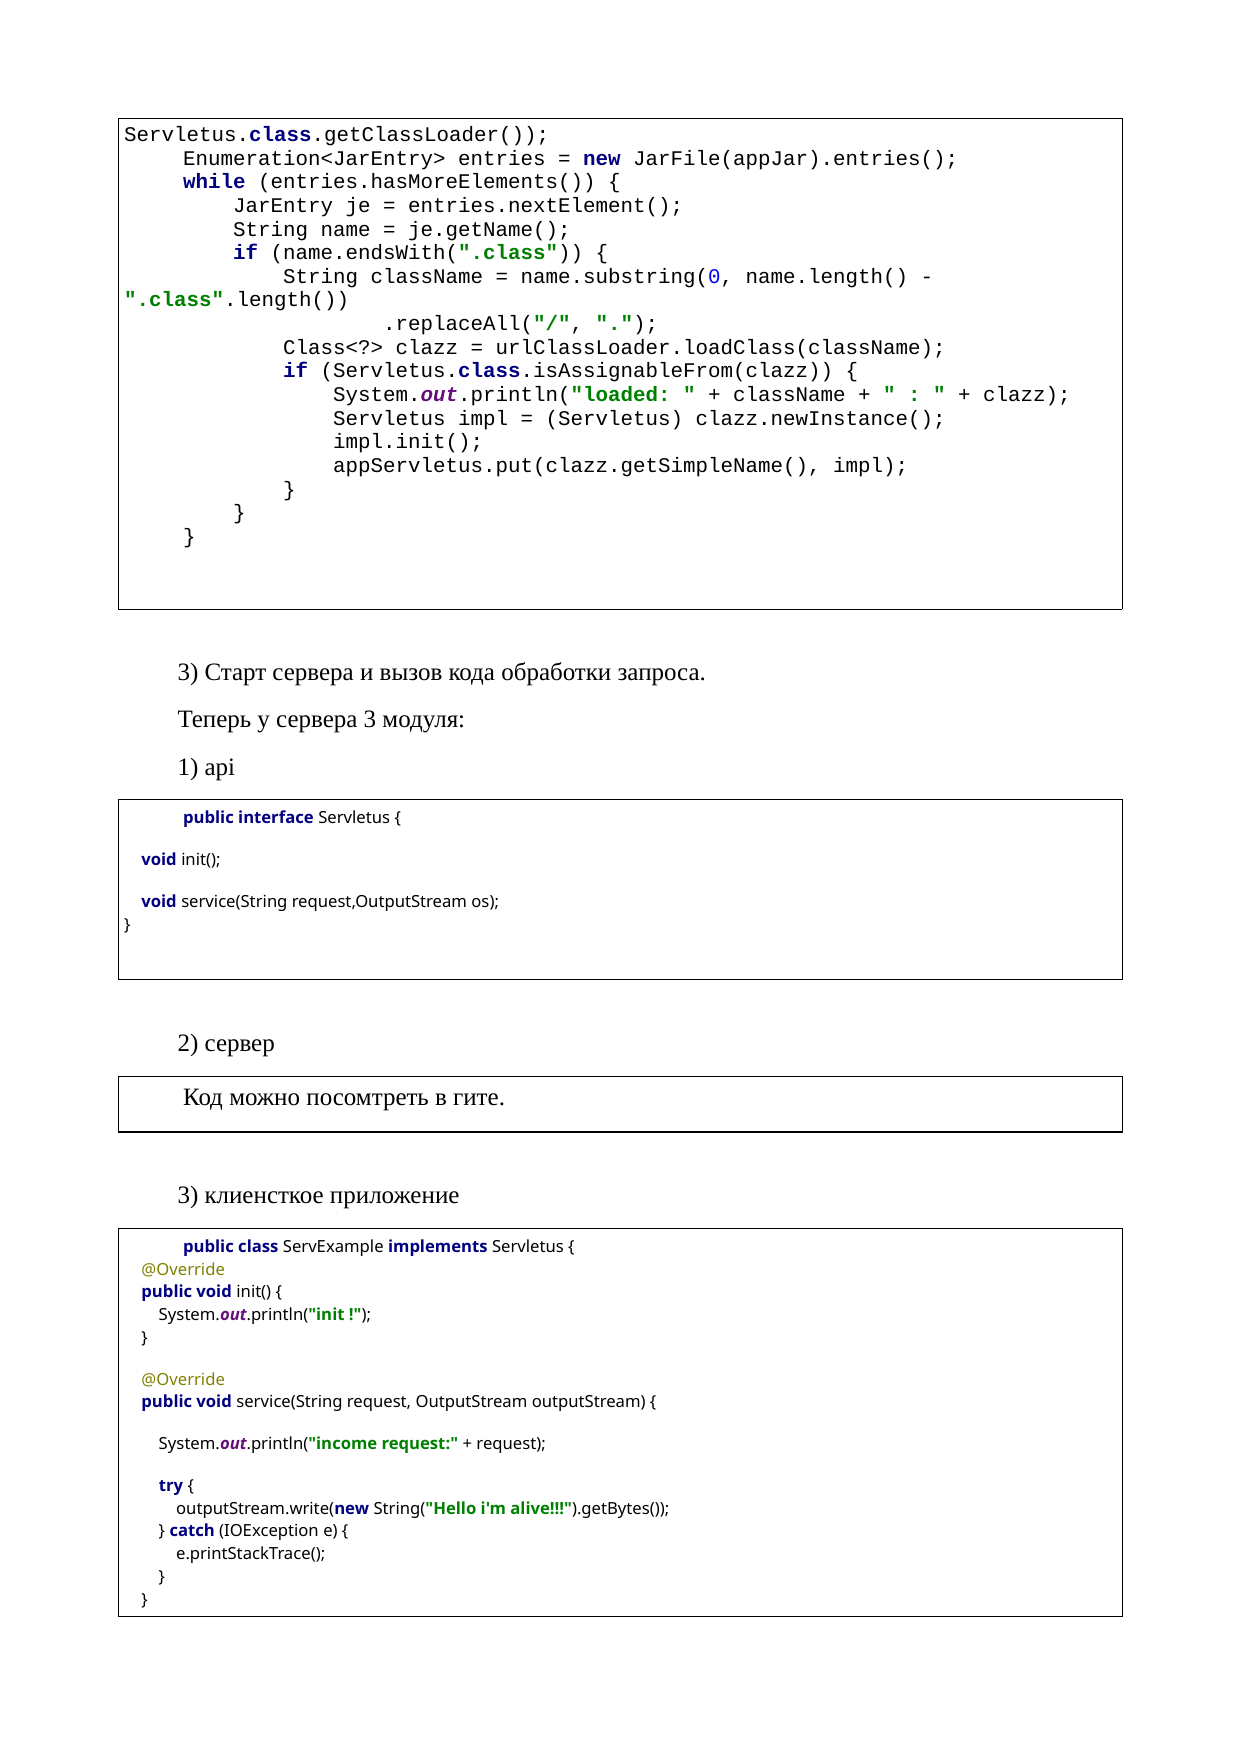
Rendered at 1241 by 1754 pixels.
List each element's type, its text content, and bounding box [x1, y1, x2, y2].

table_header public interface Servletus { void init(); void service(String request,OutputStream os); } [119, 800, 1122, 979]
text Теперь у сервера 3 модуля: [118, 704, 1122, 733]
text 3) Старт сервера и вызов кода обработки запроса. [118, 657, 1122, 685]
table_header Servletus.class.getClassLoader()); Enumeration<JarEntry> entries = new JarFile(appJar).entries(); while (entries.hasMoreElements()) { JarEntry je = entries.nextElement(); String name = je.getName(); if (name.endsWith(".class")) { String className = name.substring(0, name.length() - ".class".length()) .replaceAll("/", "."); Class<?> clazz = urlClassLoader.loadClass(className); if (Servletus.class.isAssignableFrom(clazz)) { System.out.println("loaded: " + className + " : " + clazz); Servletus impl = (Servletus) clazz.newInstance(); impl.init(); appServletus.put(clazz.getSimpleName(), impl); } } } [119, 119, 1122, 609]
text 2) сервер [118, 1028, 1122, 1057]
table_header Код можно посомтреть в гите. [119, 1077, 1122, 1131]
text 1) api [118, 752, 1122, 781]
text 3) клиенсткое приложение [118, 1180, 1122, 1209]
table_header public class ServExample implements Servletus { @Override public void init() { System.out.println("init !"); } @Override public void service(String request, OutputStream outputStream) { System.out.println("income request:" + request); try { outputStream.write(new String("Hello i'm alive!!!").getBytes()); } catch (IOException e) { e.printStackTrace(); } } [119, 1229, 1122, 1616]
